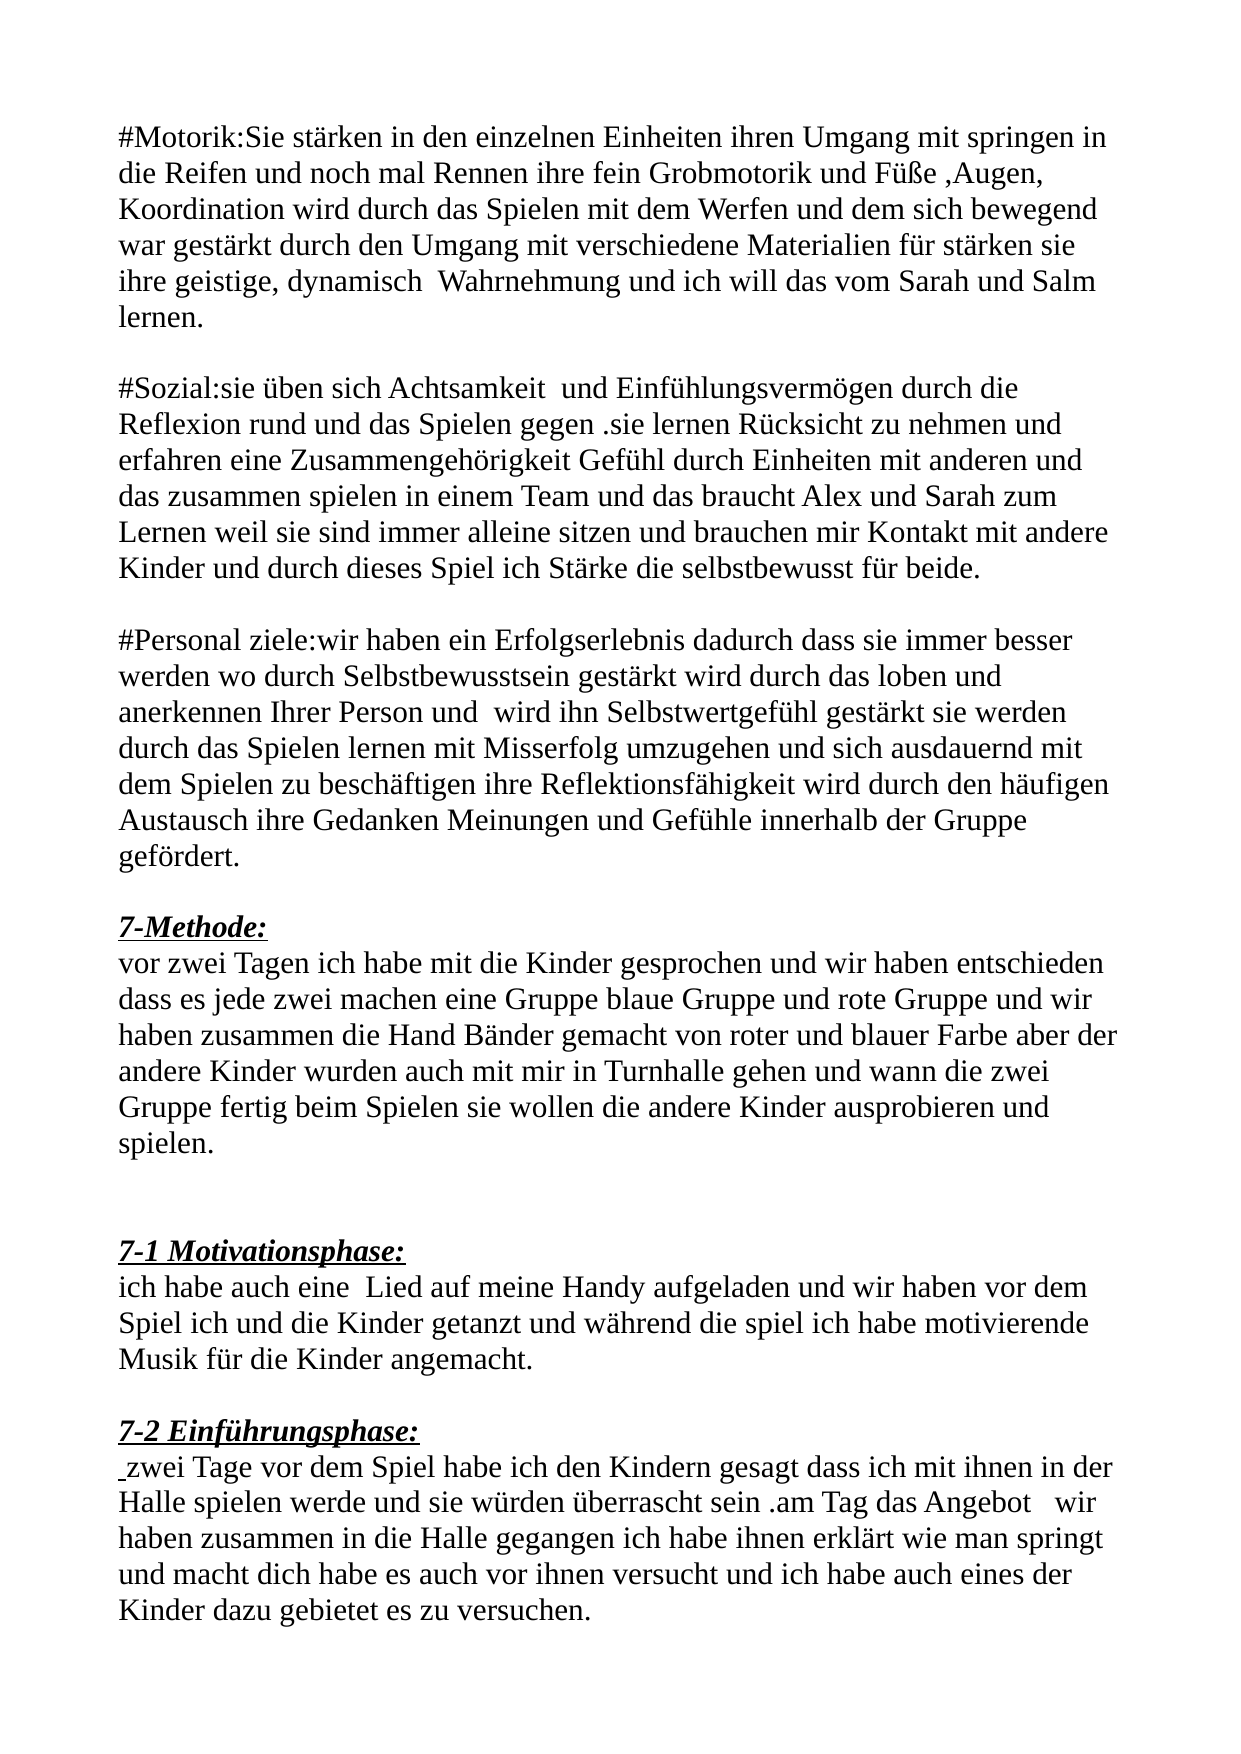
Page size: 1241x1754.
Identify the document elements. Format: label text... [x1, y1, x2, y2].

text 7-1 Motivationsphase: [118, 1232, 1122, 1268]
text vor zwei Tagen ich habe mit die Kinder gesprochen und wir haben entschieden dass es jede zwei machen eine Gruppe blaue Gruppe und rote Gruppe und wir haben zusammen die Hand Bänder gemacht von roter und blauer Farbe aber der andere Kinder wurden auch mit mir in Turnhalle gehen und wann die zwei Gruppe fertig beim Spielen sie wollen die andere Kinder ausprobieren und spielen. [118, 945, 1122, 1160]
text 7-2 Einführungsphase: [118, 1412, 1122, 1448]
text #Personal ziele:wir haben ein Erfolgserlebnis dadurch dass sie immer besser werden wo durch Selbstbewusstsein gestärkt wird durch das loben und anerkennen Ihrer Person und wird ihn Selbstwertgefühl gestärkt sie werden durch das Spielen lernen mit Misserfolg umzugehen und sich ausdauernd mit dem Spielen zu beschäftigen ihre Reflektionsfähigkeit wird durch den häufigen Austausch ihre Gedanken Meinungen und Gefühle innerhalb der Gruppe gefördert. [118, 621, 1122, 873]
text zwei Tage vor dem Spiel habe ich den Kindern gesagt dass ich mit ihnen in der Halle spielen werde und sie würden überrascht sein .am Tag das Angebot wir haben zusammen in die Halle gegangen ich habe ihnen erklärt wie man springt und macht dich habe es auch vor ihnen versucht und ich habe auch eines der Kinder dazu gebietet es zu versuchen. [118, 1448, 1122, 1627]
text ich habe auch eine Lied auf meine Handy aufgeladen und wir haben vor dem Spiel ich und die Kinder getanzt und während die spiel ich habe motivierende Musik für die Kinder angemacht. [118, 1268, 1122, 1376]
text #Sozial:sie üben sich Achtsamkeit und Einfühlungsvermögen durch die Reflexion rund und das Spielen gegen .sie lernen Rücksicht zu nehmen und erfahren eine Zusammengehörigkeit Gefühl durch Einheiten mit anderen und das zusammen spielen in einem Team und das braucht Alex und Sarah zum Lernen weil sie sind immer alleine sitzen und brauchen mir Kontakt mit andere Kinder und durch dieses Spiel ich Stärke die selbstbewusst für beide. [118, 370, 1122, 585]
text 7-Methode: [118, 909, 1122, 945]
text #Motorik:Sie stärken in den einzelnen Einheiten ihren Umgang mit springen in die Reifen und noch mal Rennen ihre fein Grobmotorik und Füße ,Augen, Koordination wird durch das Spielen mit dem Werfen und dem sich bewegend war gestärkt durch den Umgang mit verschiedene Materialien für stärken sie ihre geistige, dynamisch Wahrnehmung und ich will das vom Sarah und Salm lernen. [118, 118, 1122, 334]
